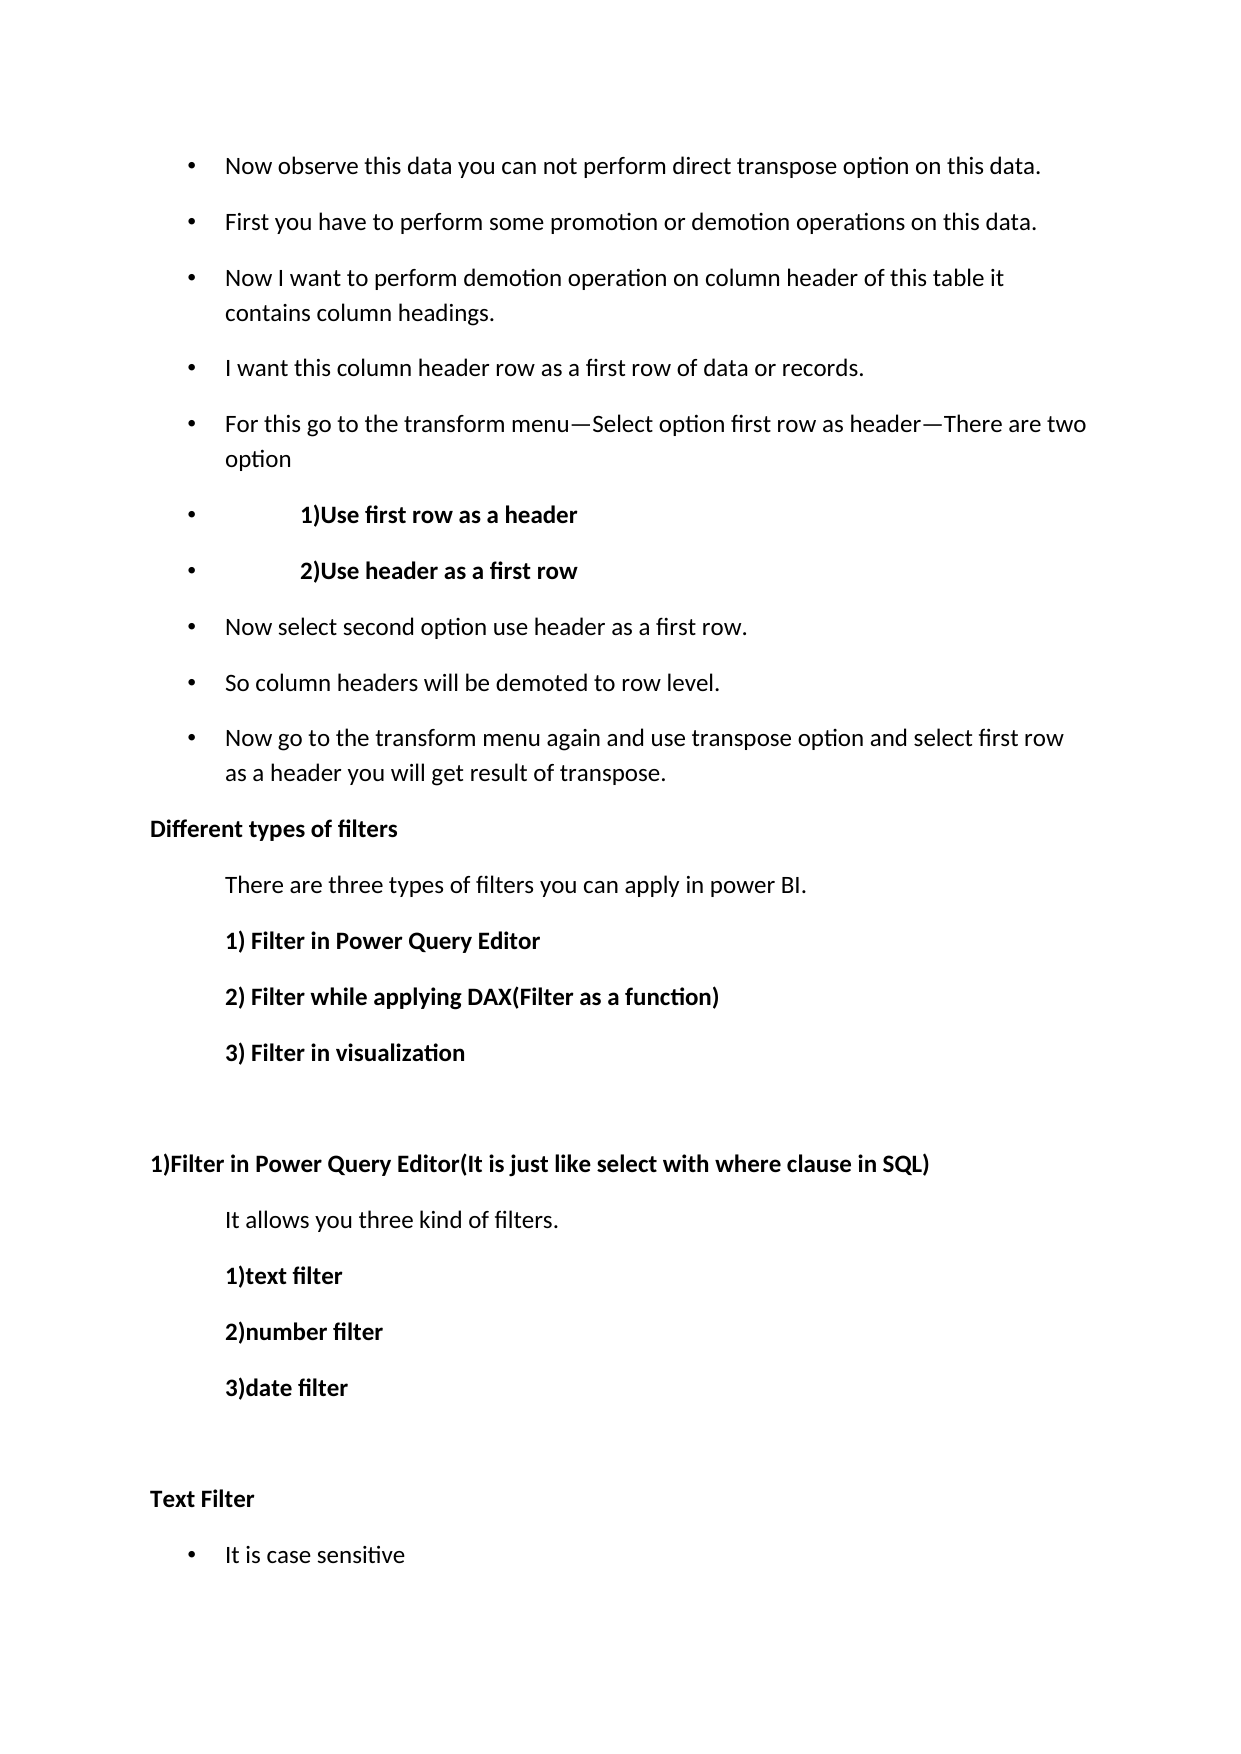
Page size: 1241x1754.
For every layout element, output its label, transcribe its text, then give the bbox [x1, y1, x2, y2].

list Now select second option use header as a first row. [187, 611, 1090, 641]
text Different types of filters [150, 813, 1090, 844]
text Text Filter [150, 1483, 1090, 1514]
list Now I want to perform demotion operation on column header of this table it contains column headings. [187, 262, 1090, 327]
text 1) Filter in Power Query Editor [150, 925, 1090, 956]
list For this go to the transform menu—Select option first row as header—There are two option [187, 408, 1090, 474]
list First you have to perform some promotion or demotion operations on this data. [187, 206, 1090, 236]
list So column headers will be demoted to row level. [187, 667, 1090, 697]
list Now observe this data you can not perform direct transpose option on this data. [187, 150, 1090, 181]
list 1)Use first row as a header [187, 499, 1090, 530]
list It is case sensitive [187, 1539, 1090, 1570]
text 2)number filter [150, 1316, 1090, 1346]
text 1)Filter in Power Query Editor(It is just like select with where clause in SQL) [150, 1148, 1090, 1179]
text It allows you three kind of filters. [150, 1204, 1090, 1235]
list Now go to the transform menu again and use transpose option and select first row as a header you will get result of transpose. [187, 722, 1090, 788]
text 3)date filter [150, 1372, 1090, 1402]
text There are three types of filters you can apply in power BI. [150, 869, 1090, 900]
list I want this column header row as a first row of data or records. [187, 352, 1090, 383]
text 1)text filter [150, 1260, 1090, 1291]
text 2) Filter while applying DAX(Filter as a function) [150, 981, 1090, 1011]
text 3) Filter in visualization [150, 1037, 1090, 1067]
list 2)Use header as a first row [187, 555, 1090, 586]
